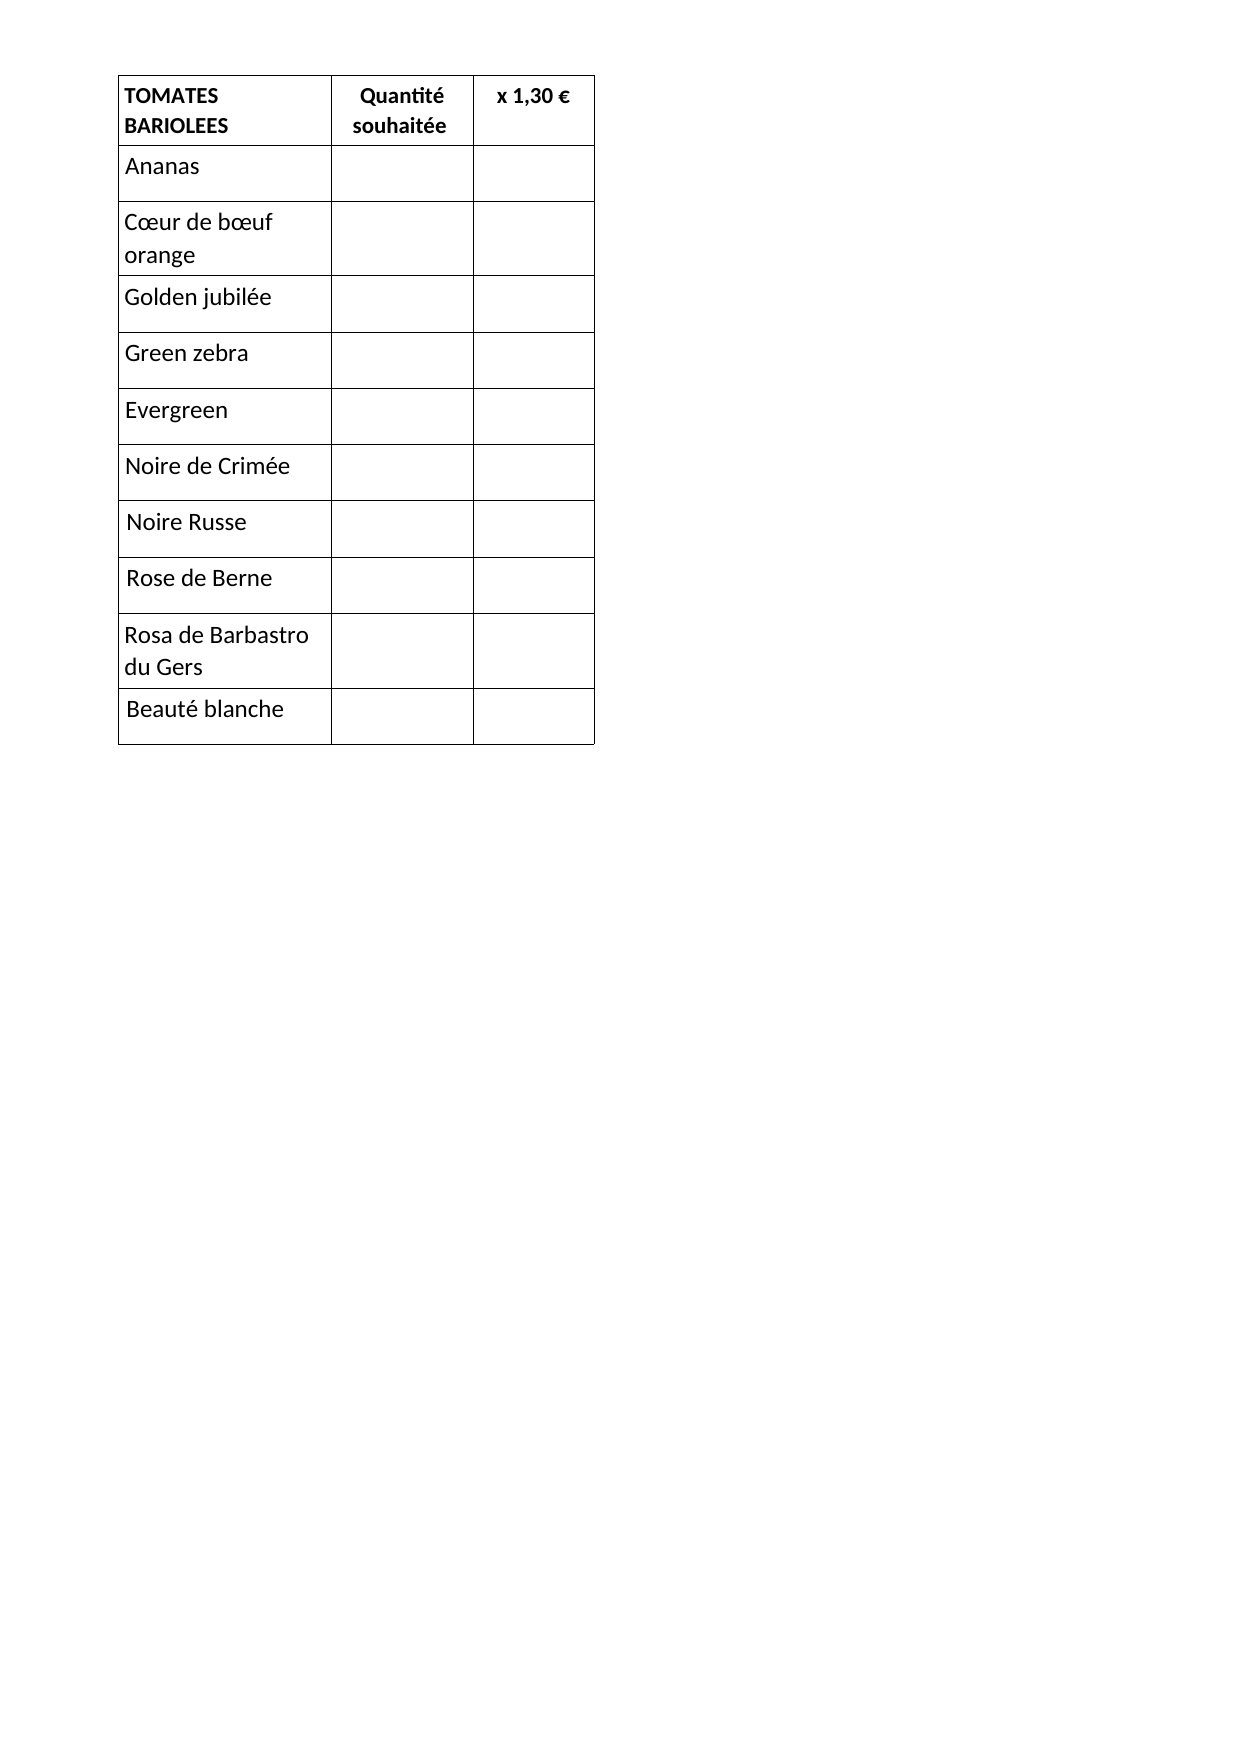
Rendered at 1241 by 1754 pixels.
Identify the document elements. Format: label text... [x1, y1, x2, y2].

table_cell Noire de Crimée [119, 445, 331, 500]
table_cell [474, 501, 594, 557]
table_cell [474, 614, 594, 688]
table_cell Rose de Berne [119, 558, 331, 613]
table_cell Beauté blanche [119, 689, 331, 744]
table_header Quantité souhaitée [332, 76, 473, 144]
table_cell Rosa de Barbastro du Gers [119, 614, 331, 688]
table_cell [332, 202, 473, 275]
table_cell [332, 689, 473, 744]
table_cell Evergreen [119, 389, 331, 444]
table_cell Noire Russe [119, 501, 331, 557]
table_cell Golden jubilée [119, 276, 331, 332]
table_cell [332, 614, 473, 688]
table_cell [474, 333, 594, 388]
table_cell [332, 146, 473, 201]
table_cell [474, 276, 594, 332]
table_header TOMATES BARIOLEES [119, 76, 331, 144]
table_cell Green zebra [119, 333, 331, 388]
table_cell [332, 558, 473, 613]
table_cell Cœur de bœuf orange [119, 202, 331, 275]
table_cell [474, 558, 594, 613]
table_cell [332, 333, 473, 388]
table_cell [474, 689, 594, 744]
table_cell [332, 389, 473, 444]
table_cell [332, 501, 473, 557]
table_cell [474, 202, 594, 275]
table_cell [474, 445, 594, 500]
table_cell Ananas [119, 146, 331, 201]
table_header x 1,30 € [474, 76, 594, 144]
table_cell [474, 389, 594, 444]
table_cell [332, 445, 473, 500]
table_cell [332, 276, 473, 332]
table_cell [474, 146, 594, 201]
